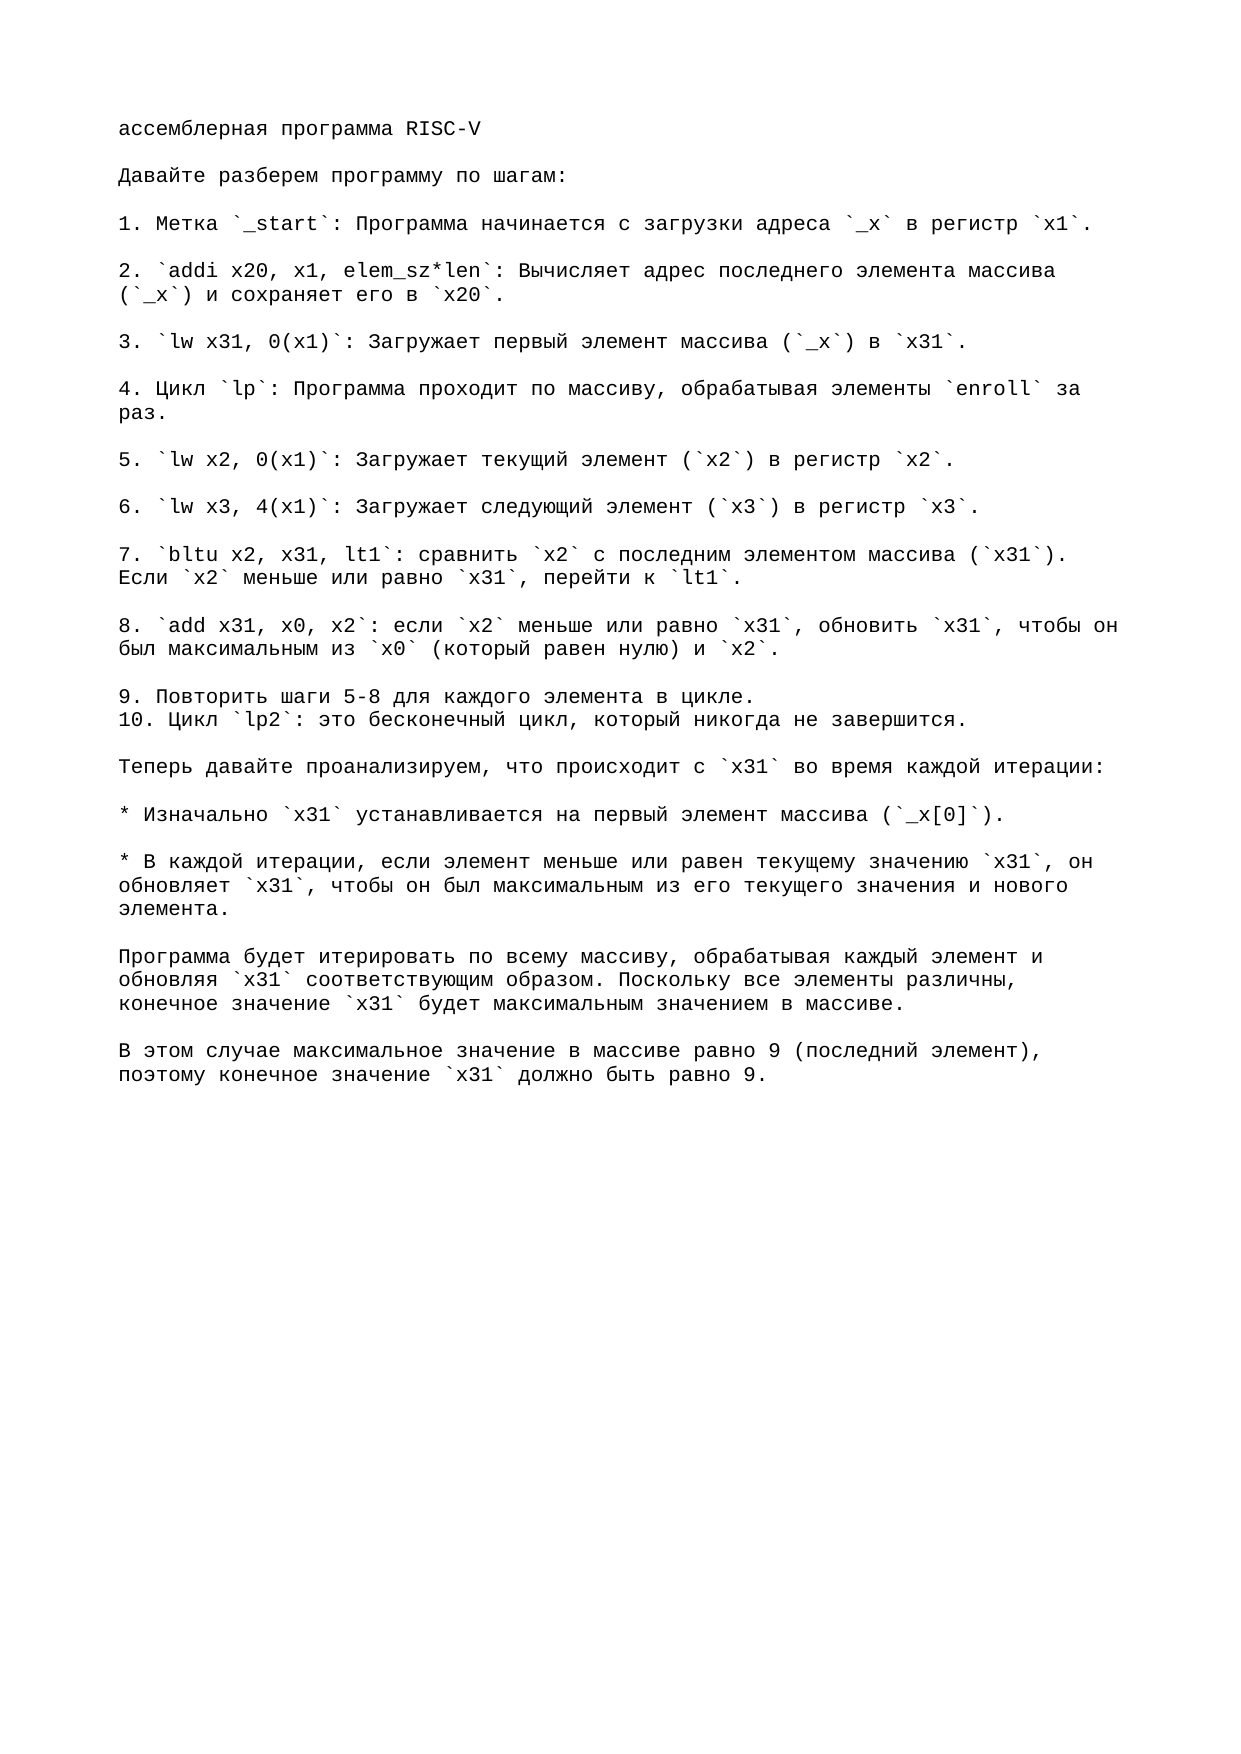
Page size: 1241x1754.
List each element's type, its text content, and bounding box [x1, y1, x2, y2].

text В этом случае максимальное значение в массиве равно 9 (последний элемент), поэтому конечное значение `x31` должно быть равно 9. [118, 1040, 1122, 1088]
text 3. `lw x31, 0(x1)`: Загружает первый элемент массива (`_x`) в `x31`. [118, 331, 1122, 354]
text 4. Цикл `lp`: Программа проходит по массиву, обрабатывая элементы `enroll` за раз. [118, 378, 1122, 426]
text 9. Повторить шаги 5-8 для каждого элемента в цикле. [118, 686, 1122, 709]
text * В каждой итерации, если элемент меньше или равен текущему значению `x31`, он обновляет `x31`, чтобы он был максимальным из его текущего значения и нового элемента. [118, 851, 1122, 922]
text Теперь давайте проанализируем, что происходит с `x31` во время каждой итерации: [118, 757, 1122, 780]
text 2. `addi x20, x1, elem_sz*len`: Вычисляет адрес последнего элемента массива (`_x`) и сохраняет его в `x20`. [118, 260, 1122, 307]
text Давайте разберем программу по шагам: [118, 165, 1122, 189]
text 6. `lw x3, 4(x1)`: Загружает следующий элемент (`x3`) в регистр `x3`. [118, 496, 1122, 520]
text 10. Цикл `lp2`: это бесконечный цикл, который никогда не завершится. [118, 709, 1122, 733]
text Программа будет итерировать по всему массиву, обрабатывая каждый элемент и обновляя `x31` соответствующим образом. Поскольку все элементы различны, конечное значение `x31` будет максимальным значением в массиве. [118, 946, 1122, 1017]
text * Изначально `x31` устанавливается на первый элемент массива (`_x[0]`). [118, 804, 1122, 827]
text 7. `bltu x2, x31, lt1`: сравнить `x2` с последним элементом массива (`x31`). Если `x2` меньше или равно `x31`, перейти к `lt1`. [118, 544, 1122, 591]
text 8. `add x31, x0, x2`: если `x2` меньше или равно `x31`, обновить `x31`, чтобы он был максимальным из `x0` (который равен нулю) и `x2`. [118, 615, 1122, 662]
text ассемблерная программа RISC-V [118, 118, 1122, 142]
text 5. `lw x2, 0(x1)`: Загружает текущий элемент (`x2`) в регистр `x2`. [118, 449, 1122, 473]
text 1. Метка `_start`: Программа начинается с загрузки адреса `_x` в регистр `x1`. [118, 213, 1122, 236]
